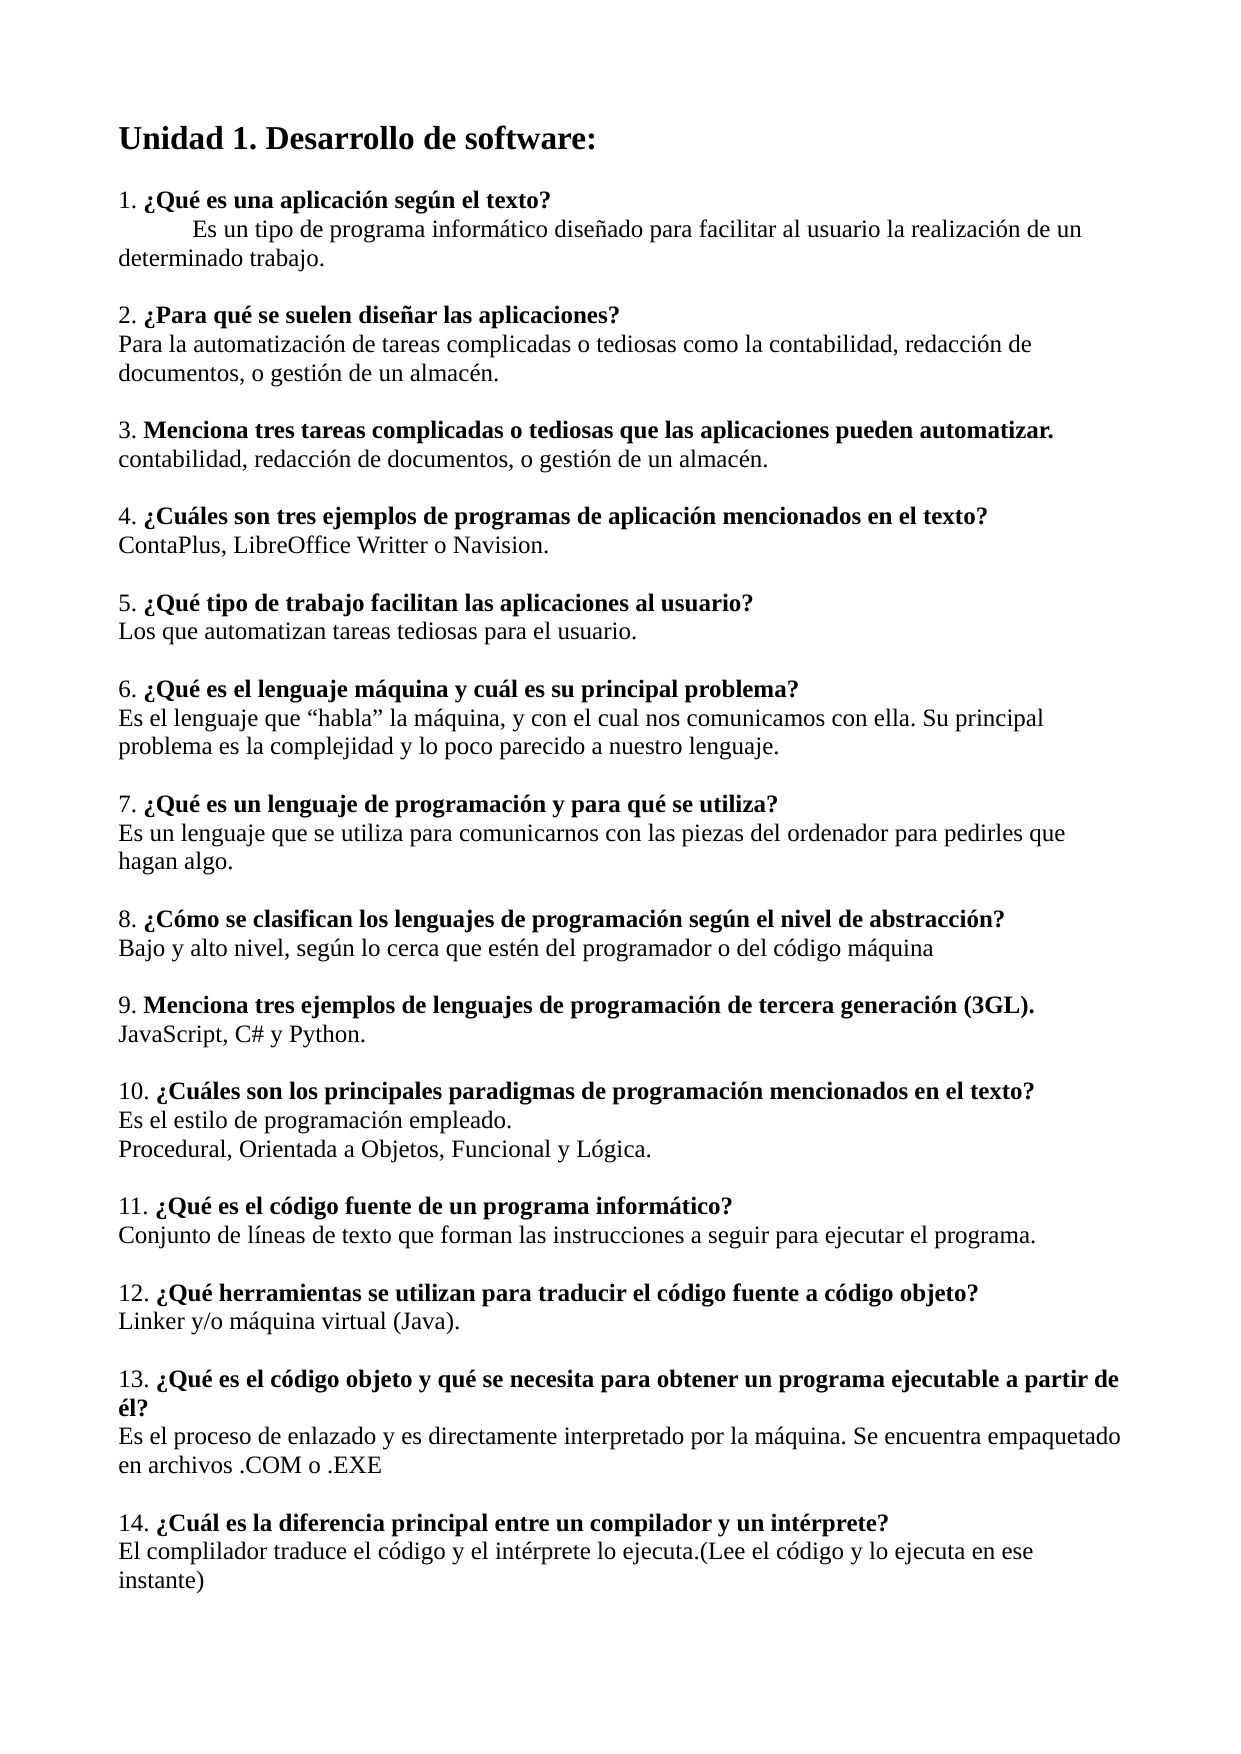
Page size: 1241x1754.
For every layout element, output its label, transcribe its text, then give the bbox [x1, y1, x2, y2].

text Es el proceso de enlazado y es directamente interpretado por la máquina. Se encuentra empaquetado en archivos .COM o .EXE [118, 1421, 1122, 1479]
text 8. ¿Cómo se clasifican los lenguajes de programación según el nivel de abstracción? [118, 904, 1122, 933]
text ­ContaPlus, LibreOffice Writter o Navision. [118, 530, 1122, 559]
text El complilador traduce el código y el intérprete lo ejecuta.(Lee el código y lo ejecuta en ese instante) [118, 1536, 1122, 1594]
text 14. ¿Cuál es la diferencia principal entre un compilador y un intérprete? [118, 1508, 1122, 1536]
text 2. ¿Para qué se suelen diseñar las aplicaciones? [118, 300, 1122, 329]
text 9. Menciona tres ejemplos de lenguajes de programación de tercera generación (3GL). [118, 990, 1122, 1019]
text 4. ¿Cuáles son tres ejemplos de programas de aplicación mencionados en el texto? [118, 501, 1122, 530]
text Para la automatización de tareas complicadas o tediosas como la contabilidad, redacción de documentos, o gestión de un almacén. [118, 329, 1122, 386]
text 13. ¿Qué es el código objeto y qué se necesita para obtener un programa ejecutable a partir de él? [118, 1364, 1122, 1421]
text Procedural, Orientada a Objetos, Funcional y Lógica. [118, 1134, 1122, 1163]
text 12. ¿Qué herramientas se utilizan para traducir el código fuente a código objeto? [118, 1278, 1122, 1306]
text 10. ¿Cuáles son los principales paradigmas de programación mencionados en el texto? [118, 1076, 1122, 1105]
text 1. ¿Qué es una aplicación según el texto? [118, 185, 1122, 214]
text Es el lenguaje que “habla” la máquina, y con el cual nos comunicamos con ella. Su principal problema es la complejidad y lo poco parecido a nuestro lenguaje. [118, 703, 1122, 760]
text Conjunto de líneas de texto que forman las instrucciones a seguir para ejecutar el programa. [118, 1220, 1122, 1249]
text Es el estilo de programación empleado. [118, 1105, 1122, 1134]
text Es un tipo de programa informático diseñado para facilitar al usuario la realización de un determinado trabajo. [118, 214, 1122, 271]
text Linker y/o máquina virtual (Java). [118, 1306, 1122, 1335]
text 6. ¿Qué es el lenguaje máquina y cuál es su principal problema? [118, 674, 1122, 703]
text Bajo y alto nivel, según lo cerca que estén del programador o del código máquina [118, 933, 1122, 961]
text JavaScript, C# y Python. [118, 1019, 1122, 1048]
text 3. Menciona tres tareas complicadas o tediosas que las aplicaciones pueden automatizar. [118, 415, 1122, 444]
text Unidad 1. Desarrollo de software: [118, 118, 1122, 156]
text 5. ¿Qué tipo de trabajo facilitan las aplicaciones al usuario? [118, 588, 1122, 616]
text 7. ¿Qué es un lenguaje de programación y para qué se utiliza? [118, 789, 1122, 818]
text 11. ¿Qué es el código fuente de un programa informático? [118, 1191, 1122, 1220]
text contabilidad, redacción de documentos, o gestión de un almacén. [118, 444, 1122, 473]
text Los que automatizan tareas tediosas para el usuario. [118, 616, 1122, 645]
text Es un lenguaje que se utiliza para comunicarnos con las piezas del ordenador para pedirles que hagan algo. [118, 818, 1122, 875]
